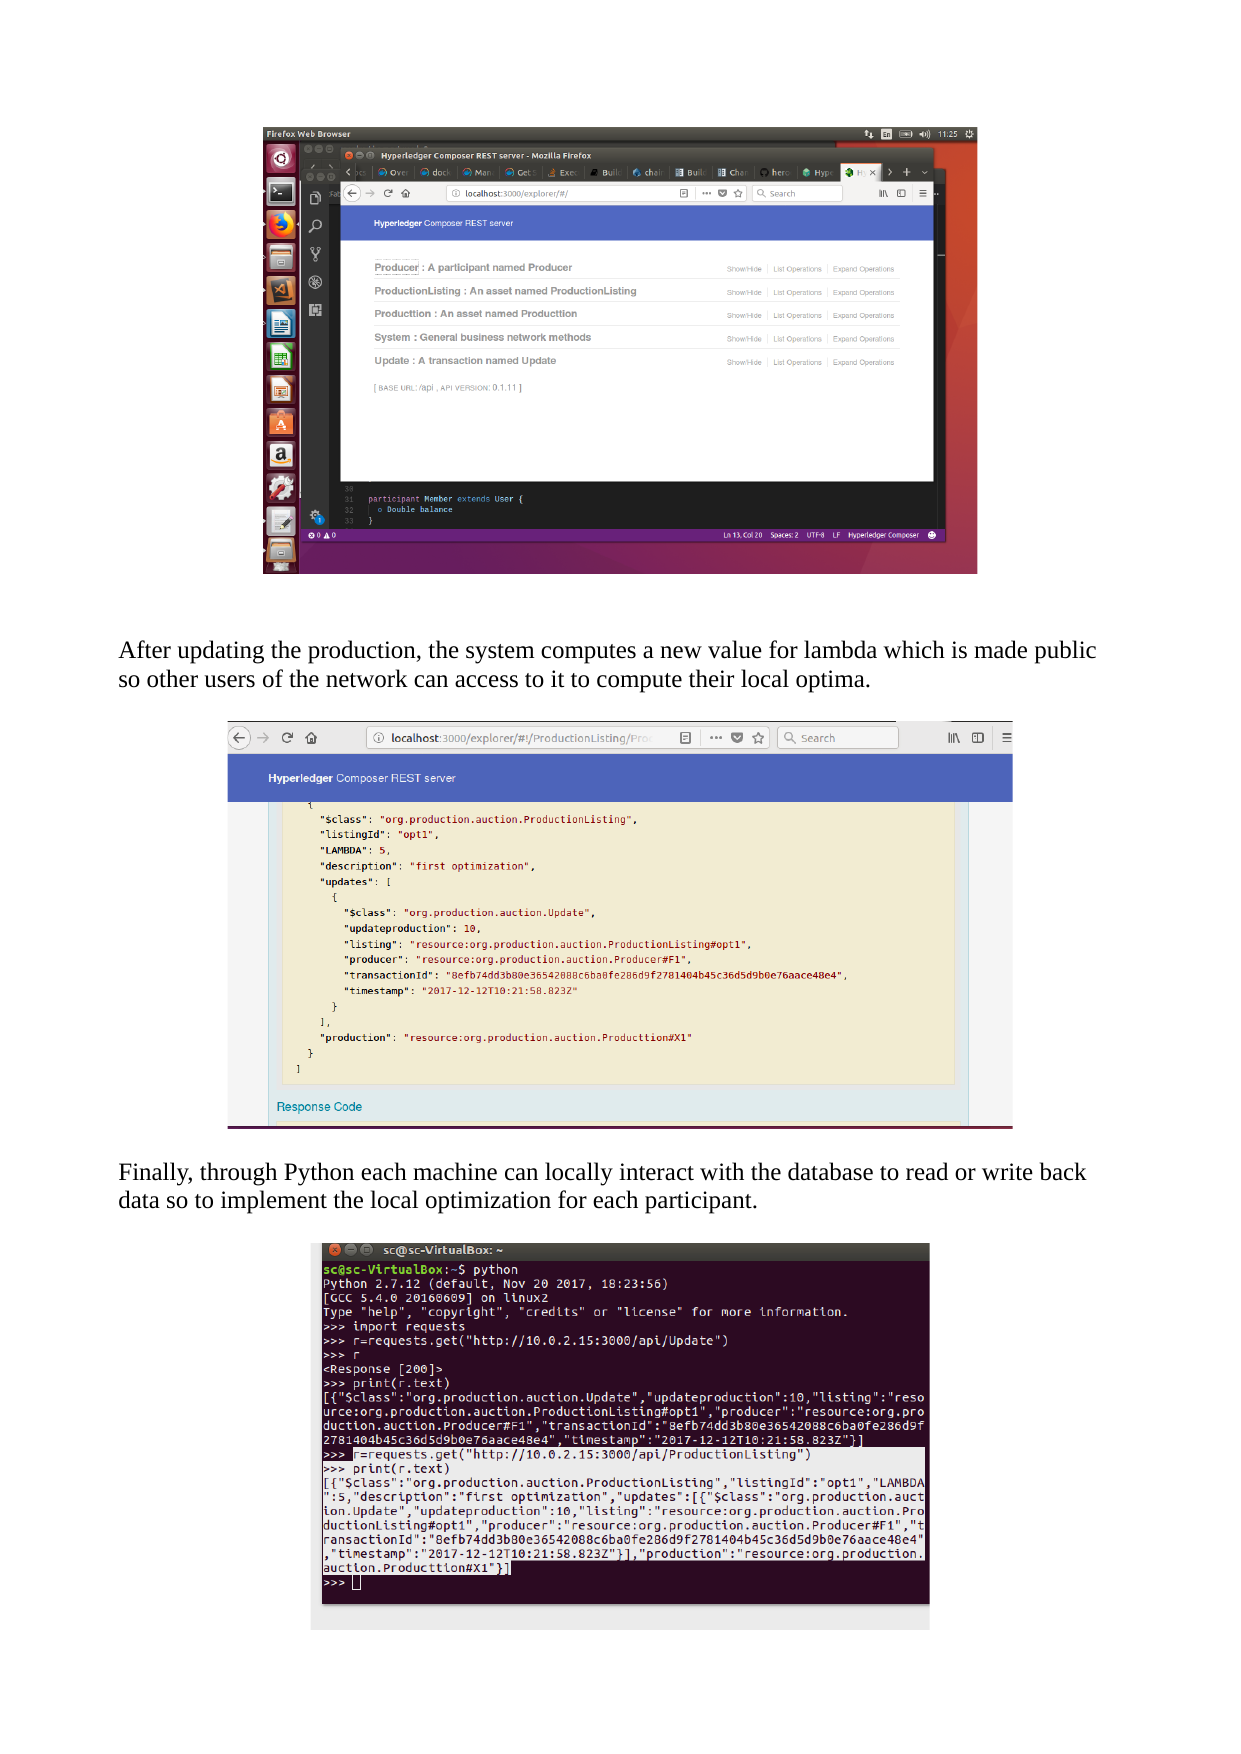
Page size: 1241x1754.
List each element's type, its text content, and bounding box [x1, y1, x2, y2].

picture [310, 1243, 427, 1630]
text After updating the production, the system computes a new value for lambda which is made public so other users of the network can access to it to compute their local optima. [118, 636, 1122, 693]
picture [887, 721, 1013, 1129]
text Finally, through Python each machine can locally interact with the database to read or write back data so to implement the local optimization for each participant. [118, 1157, 1122, 1214]
